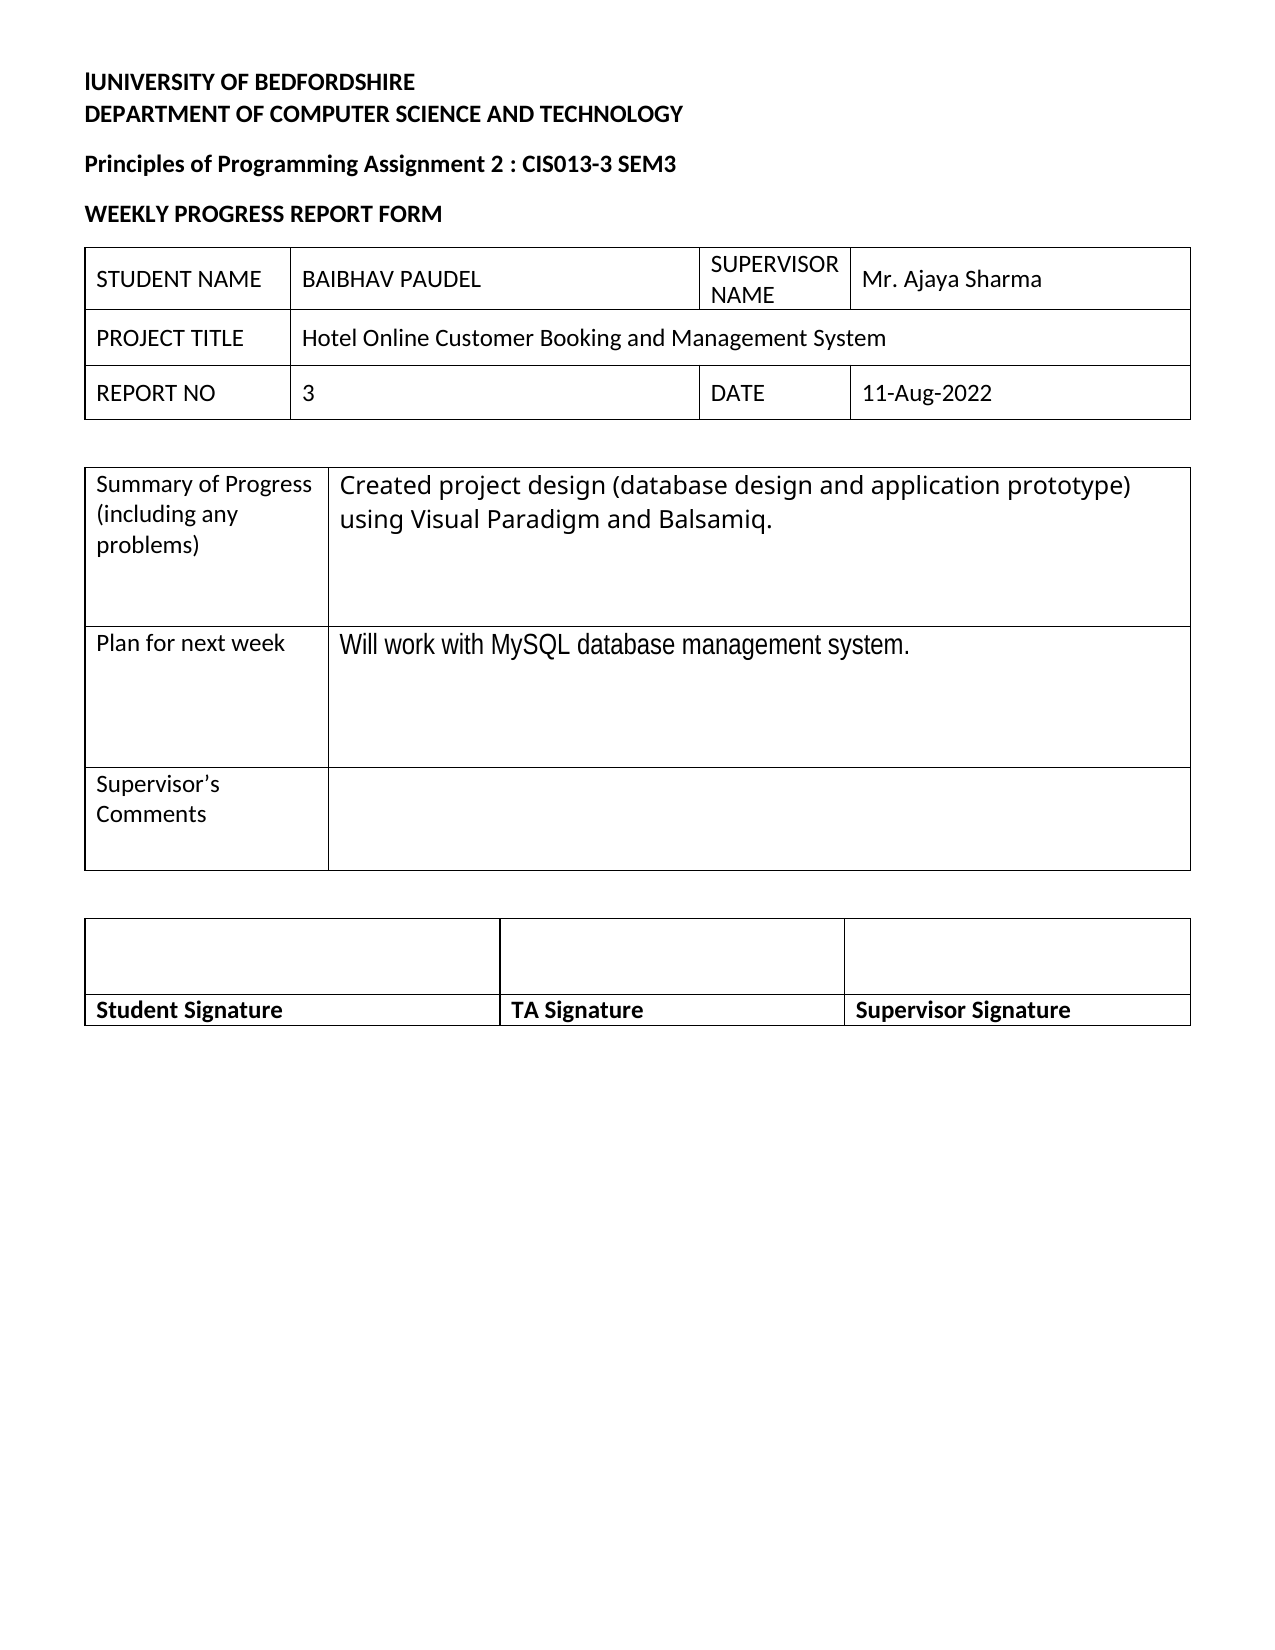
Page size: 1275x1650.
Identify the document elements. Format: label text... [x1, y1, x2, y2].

table_header SUPERVISOR NAME [700, 248, 850, 309]
table_header Summary of Progress (including any problems) [86, 468, 328, 626]
table_cell Supervisor Signature [845, 995, 1190, 1025]
table_cell 11-Aug-2022 [851, 366, 1190, 419]
table_cell Supervisor’s Comments [86, 768, 328, 870]
table_cell TA Signature [501, 995, 844, 1025]
table_cell Student Signature [86, 995, 499, 1025]
table_cell 3 [291, 366, 699, 419]
text Principles of Programming Assignment 2 : CIS013-3 SEM3 [84, 148, 1191, 179]
table_header Created project design (database design and application prototype) using Visual Paradigm and Balsamiq. [329, 468, 1190, 626]
table_cell Hotel Online Customer Booking and Management System [291, 310, 1190, 364]
table_header [501, 919, 844, 993]
table_header Mr. Ajaya Sharma [851, 248, 1190, 309]
table_header [86, 919, 499, 993]
text lUNIVERSITY OF BEDFORDSHIRE DEPARTMENT OF COMPUTER SCIENCE AND TECHNOLOGY [84, 66, 1191, 129]
table_header STUDENT NAME [86, 248, 290, 309]
table_cell DATE [700, 366, 850, 419]
text WEEKLY PROGRESS REPORT FORM [84, 198, 1191, 228]
table_cell PROJECT TITLE [86, 310, 290, 364]
table_cell [329, 768, 1190, 870]
table_header BAIBHAV PAUDEL [291, 248, 699, 309]
table_cell Will work with MySQL database management system. [329, 627, 1190, 767]
table_header [845, 919, 1190, 993]
table_cell Plan for next week [86, 627, 328, 767]
table_cell REPORT NO [86, 366, 290, 419]
